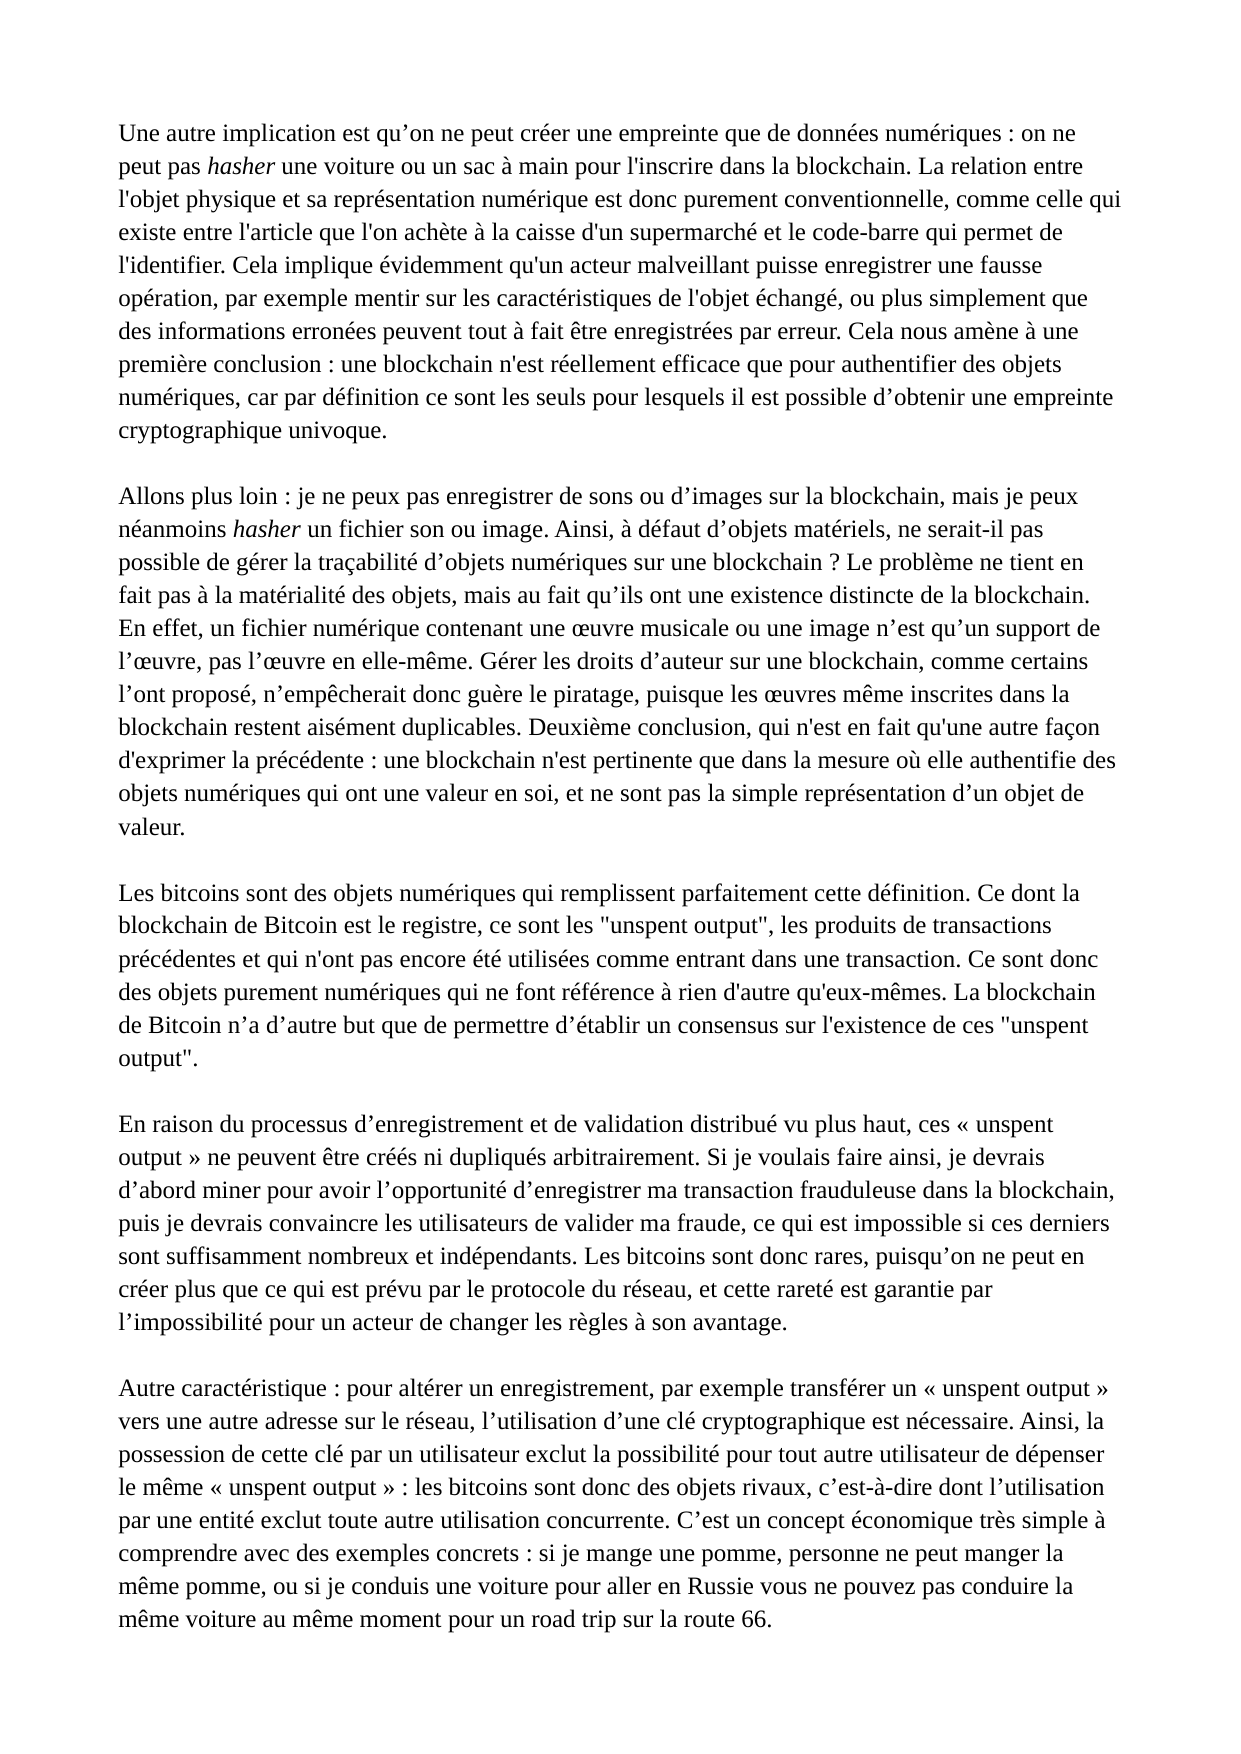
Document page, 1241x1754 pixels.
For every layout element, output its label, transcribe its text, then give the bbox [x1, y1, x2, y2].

text Les bitcoins sont des objets numériques qui remplissent parfaitement cette définition. Ce dont la blockchain de Bitcoin est le registre, ce sont les "unspent output", les produits de transactions précédentes et qui n'ont pas encore été utilisées comme entrant dans une transaction. Ce sont donc des objets purement numériques qui ne font référence à rien d'autre qu'eux-mêmes. La blockchain de Bitcoin n’a d’autre but que de permettre d’établir un consensus sur l'existence de ces "unspent output". [118, 878, 1122, 1071]
text Autre caractéristique : pour altérer un enregistrement, par exemple transférer un « unspent output » vers une autre adresse sur le réseau, l’utilisation d’une clé cryptographique est nécessaire. Ainsi, la possession de cette clé par un utilisateur exclut la possibilité pour tout autre utilisateur de dépenser le même « unspent output » : les bitcoins sont donc des objets rivaux, c’est-à-dire dont l’utilisation par une entité exclut toute autre utilisation concurrente. C’est un concept économique très simple à comprendre avec des exemples concrets : si je mange une pomme, personne ne peut manger la même pomme, ou si je conduis une voiture pour aller en Russie vous ne pouvez pas conduire la même voiture au même moment pour un road trip sur la route 66. [118, 1373, 1122, 1633]
text Une autre implication est qu’on ne peut créer une empreinte que de données numériques : on ne peut pas hasher une voiture ou un sac à main pour l'inscrire dans la blockchain. La relation entre l'objet physique et sa représentation numérique est donc purement conventionnelle, comme celle qui existe entre l'article que l'on achète à la caisse d'un supermarché et le code-barre qui permet de l'identifier. Cela implique évidemment qu'un acteur malveillant puisse enregistrer une fausse opération, par exemple mentir sur les caractéristiques de l'objet échangé, ou plus simplement que des informations erronées peuvent tout à fait être enregistrées par erreur. Cela nous amène à une première conclusion : une blockchain n'est réellement efficace que pour authentifier des objets numériques, car par définition ce sont les seuls pour lesquels il est possible d’obtenir une empreinte cryptographique univoque. [118, 118, 1122, 444]
text Allons plus loin : je ne peux pas enregistrer de sons ou d’images sur la blockchain, mais je peux néanmoins hasher un fichier son ou image. Ainsi, à défaut d’objets matériels, ne serait-il pas possible de gérer la traçabilité d’objets numériques sur une blockchain ? Le problème ne tient en fait pas à la matérialité des objets, mais au fait qu’ils ont une existence distincte de la blockchain. En effet, un fichier numérique contenant une œuvre musicale ou une image n’est qu’un support de l’œuvre, pas l’œuvre en elle-même. Gérer les droits d’auteur sur une blockchain, comme certains l’ont proposé, n’empêcherait donc guère le piratage, puisque les œuvres même inscrites dans la blockchain restent aisément duplicables. Deuxième conclusion, qui n'est en fait qu'une autre façon d'exprimer la précédente : une blockchain n'est pertinente que dans la mesure où elle authentifie des objets numériques qui ont une valeur en soi, et ne sont pas la simple représentation d’un objet de valeur. [118, 481, 1122, 840]
text En raison du processus d’enregistrement et de validation distribué vu plus haut, ces « unspent output » ne peuvent être créés ni dupliqués arbitrairement. Si je voulais faire ainsi, je devrais d’abord miner pour avoir l’opportunité d’enregistrer ma transaction frauduleuse dans la blockchain, puis je devrais convaincre les utilisateurs de valider ma fraude, ce qui est impossible si ces derniers sont suffisamment nombreux et indépendants. Les bitcoins sont donc rares, puisqu’on ne peut en créer plus que ce qui est prévu par le protocole du réseau, et cette rareté est garantie par l’impossibilité pour un acteur de changer les règles à son avantage. [118, 1109, 1122, 1336]
